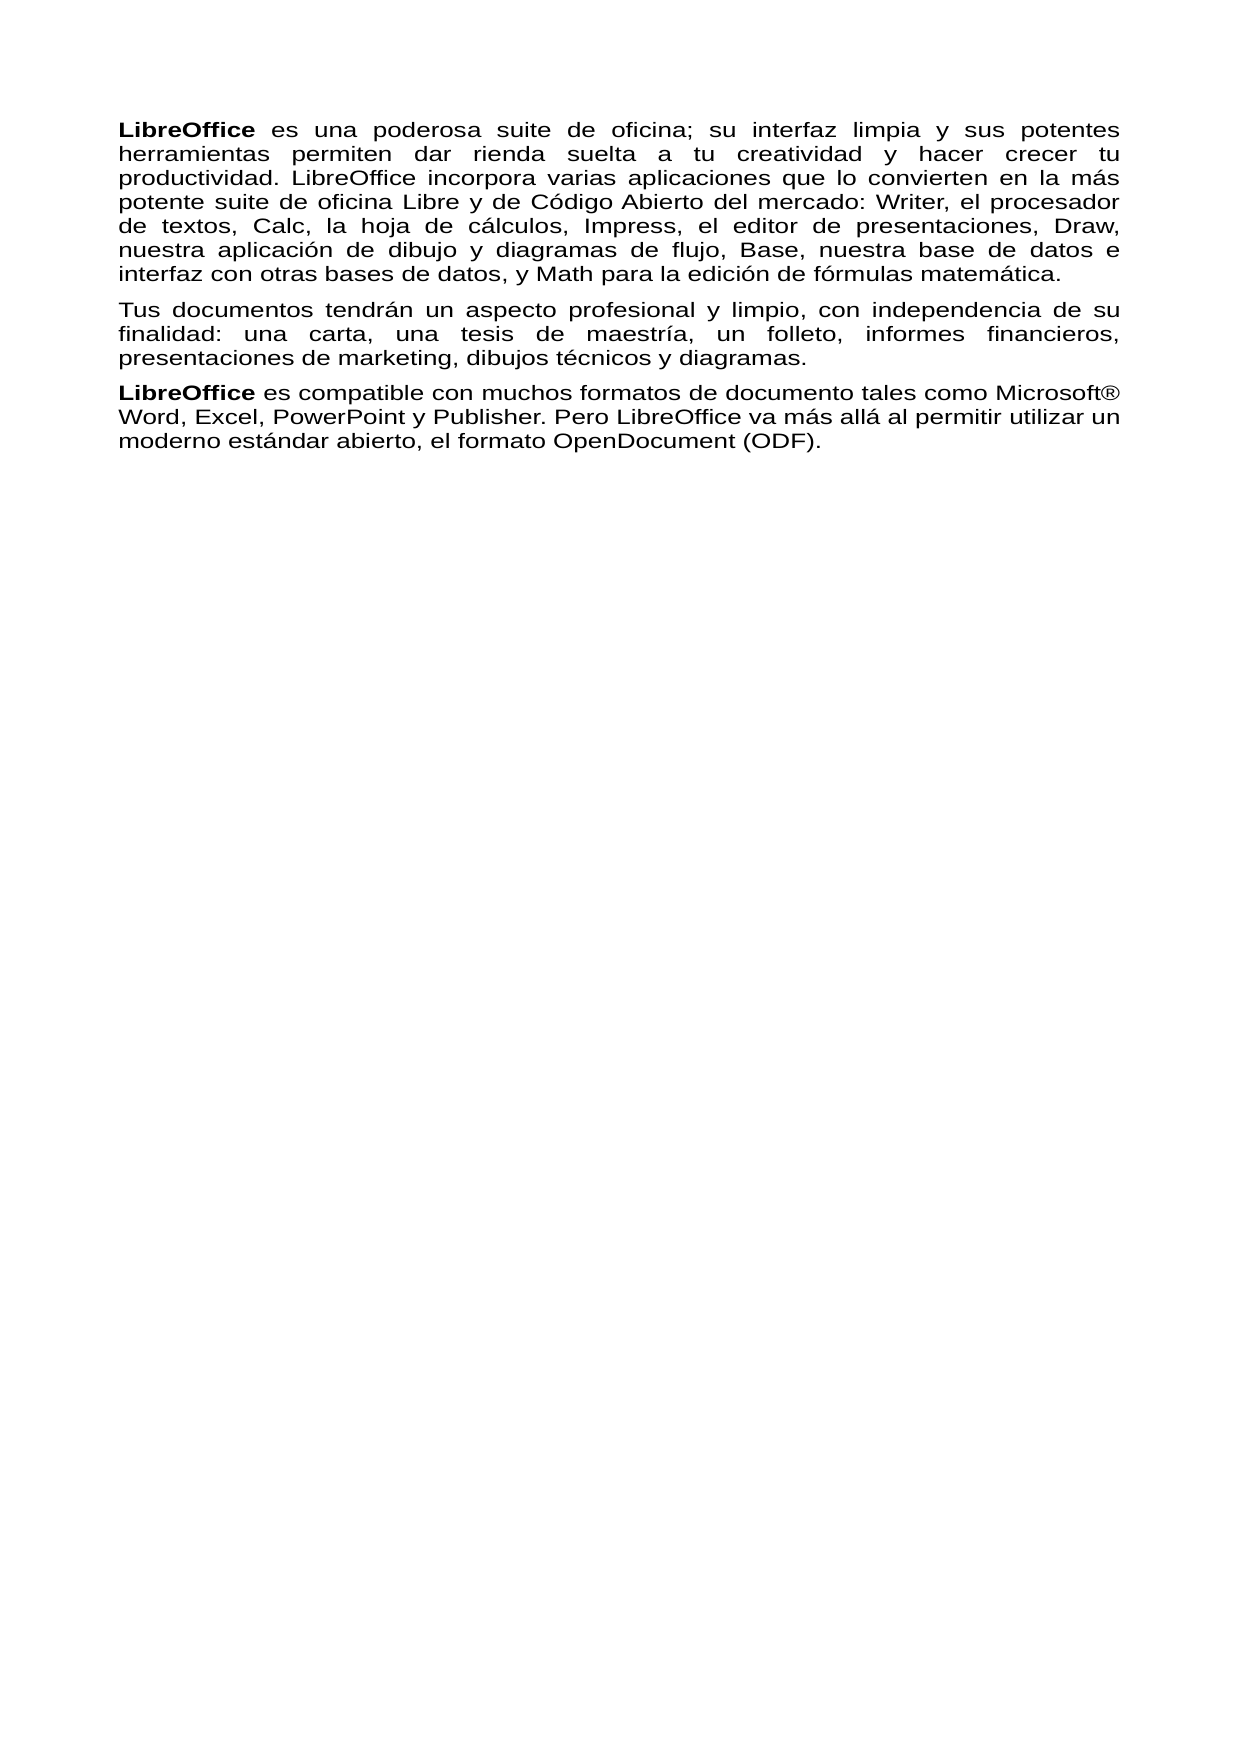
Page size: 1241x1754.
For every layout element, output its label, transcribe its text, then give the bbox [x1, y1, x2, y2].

text LibreOffice es compatible con muchos formatos de documento tales como Microsoft® Word, Excel, PowerPoint y Publisher. Pero LibreOffice va más allá al permitir utilizar un moderno estándar abierto, el formato OpenDocument (ODF). [118, 381, 1122, 453]
text Tus documentos tendrán un aspecto profesional y limpio, con independencia de su finalidad: una carta, una tesis de maestría, un folleto, informes financieros, presentaciones de marketing, dibujos técnicos y diagramas. [118, 298, 1122, 369]
text LibreOffice es una poderosa suite de oficina; su interfaz limpia y sus potentes herramientas permiten dar rienda suelta a tu creatividad y hacer crecer tu productividad. LibreOffice incorpora varias aplicaciones que lo convierten en la más potente suite de oficina Libre y de Código Abierto del mercado: Writer, el procesador de textos, Calc, la hoja de cálculos, Impress, el editor de presentaciones, Draw, nuestra aplicación de dibujo y diagramas de flujo, Base, nuestra base de datos e interfaz con otras bases de datos, y Math para la edición de fórmulas matemática. [118, 118, 1122, 286]
